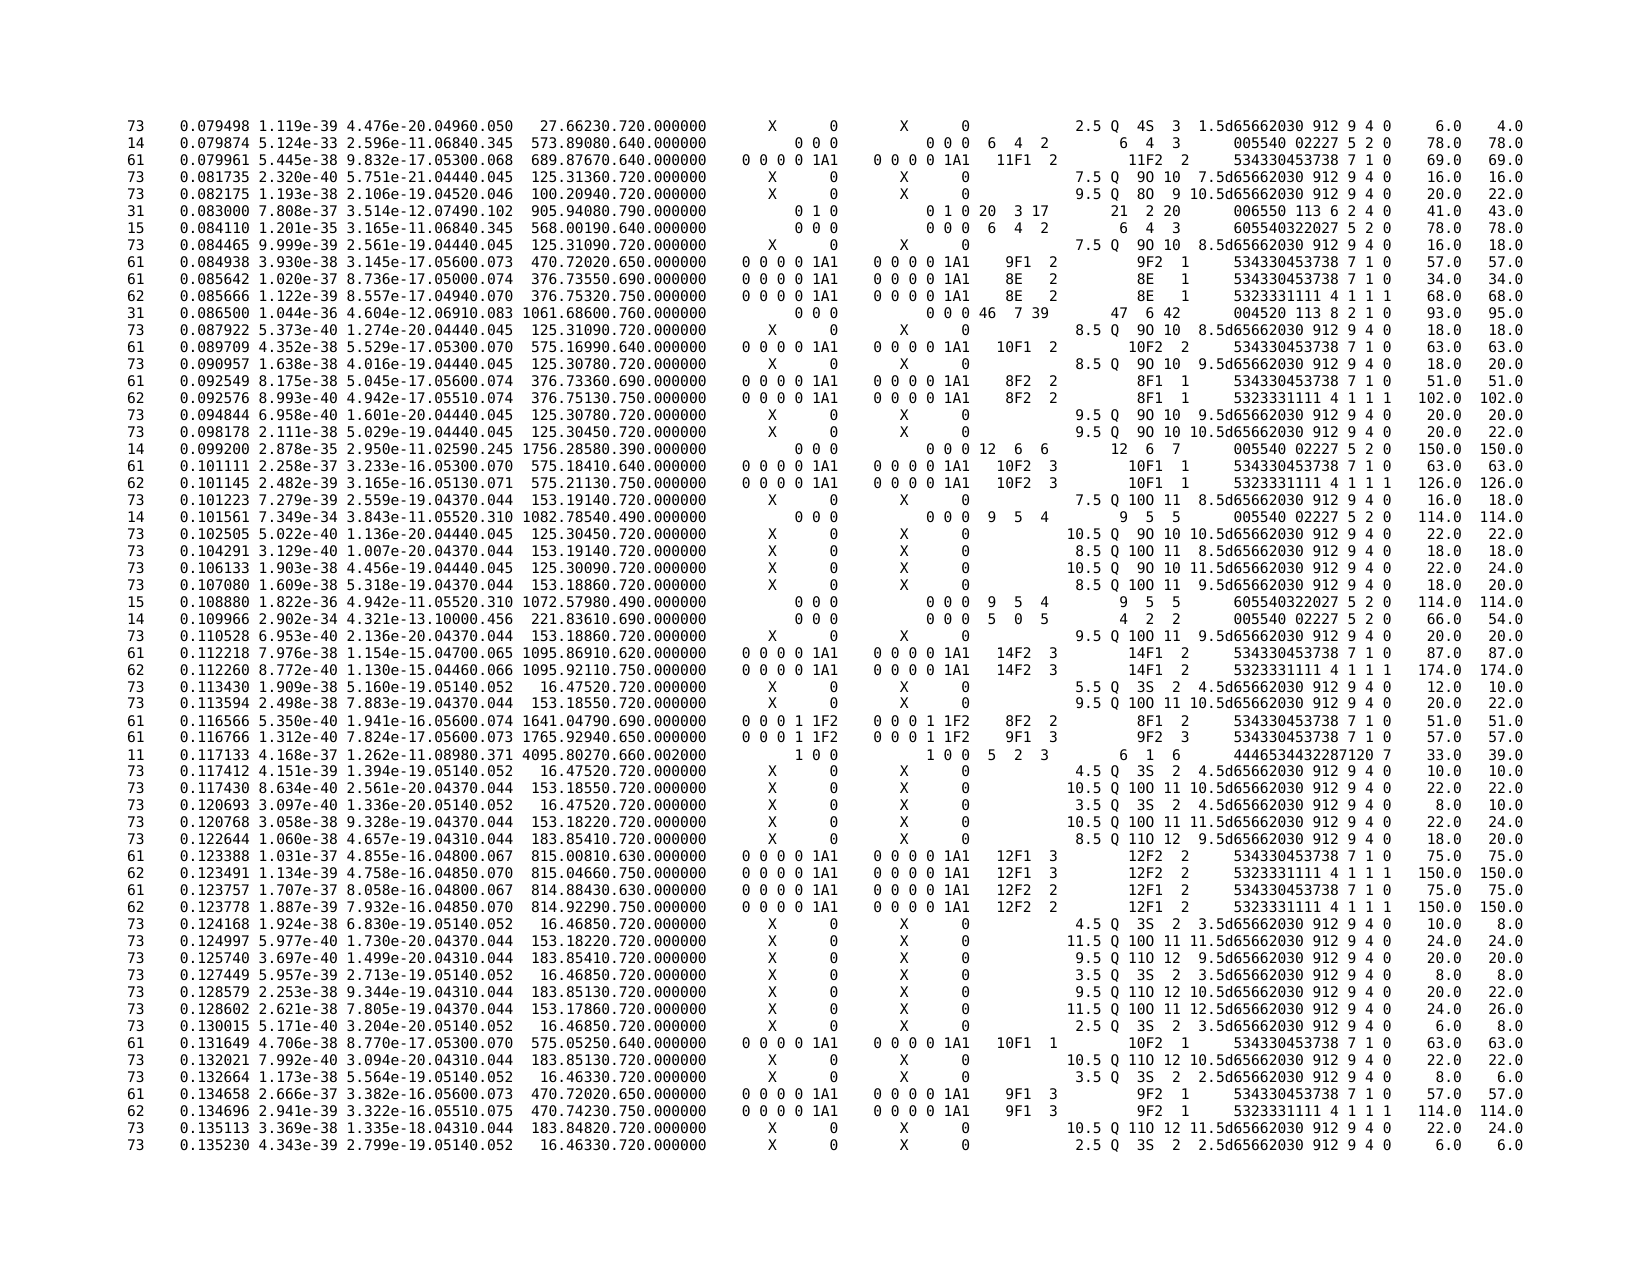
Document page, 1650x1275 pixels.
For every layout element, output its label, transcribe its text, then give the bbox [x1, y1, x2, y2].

text 73 0.101223 7.279e-39 2.559e-19.04370.044 153.19140.720.000000 X 0 X 0 7.5 Q 10O 11 8.5d65662030 912 9 4 0 16.0 18.0 [118, 492, 1532, 509]
text 73 0.122644 1.060e-38 4.657e-19.04310.044 183.85410.720.000000 X 0 X 0 8.5 Q 11O 12 9.5d65662030 912 9 4 0 18.0 20.0 [118, 831, 1532, 848]
text 73 0.135113 3.369e-38 1.335e-18.04310.044 183.84820.720.000000 X 0 X 0 10.5 Q 11O 12 11.5d65662030 912 9 4 0 22.0 24.0 [118, 1120, 1532, 1137]
text 61 0.116566 5.350e-40 1.941e-16.05600.074 1641.04790.690.000000 0 0 0 1 1F2 0 0 0 1 1F2 8F2 2 8F1 2 534330453738 7 1 0 51.0 51.0 [118, 712, 1532, 729]
text 61 0.112218 7.976e-38 1.154e-15.04700.065 1095.86910.620.000000 0 0 0 0 1A1 0 0 0 0 1A1 14F2 3 14F1 2 534330453738 7 1 0 87.0 87.0 [118, 644, 1532, 661]
text 73 0.130015 5.171e-40 3.204e-20.05140.052 16.46850.720.000000 X 0 X 0 2.5 Q 3S 2 3.5d65662030 912 9 4 0 6.0 8.0 [118, 1018, 1532, 1035]
text 73 0.120693 3.097e-40 1.336e-20.05140.052 16.47520.720.000000 X 0 X 0 3.5 Q 3S 2 4.5d65662030 912 9 4 0 8.0 10.0 [118, 797, 1532, 814]
text 73 0.084465 9.999e-39 2.561e-19.04440.045 125.31090.720.000000 X 0 X 0 7.5 Q 9O 10 8.5d65662030 912 9 4 0 16.0 18.0 [118, 237, 1532, 254]
text 73 0.110528 6.953e-40 2.136e-20.04370.044 153.18860.720.000000 X 0 X 0 9.5 Q 10O 11 9.5d65662030 912 9 4 0 20.0 20.0 [118, 627, 1532, 644]
text 73 0.113594 2.498e-38 7.883e-19.04370.044 153.18550.720.000000 X 0 X 0 9.5 Q 10O 11 10.5d65662030 912 9 4 0 20.0 22.0 [118, 695, 1532, 712]
text 73 0.120768 3.058e-38 9.328e-19.04370.044 153.18220.720.000000 X 0 X 0 10.5 Q 10O 11 11.5d65662030 912 9 4 0 22.0 24.0 [118, 814, 1532, 831]
text 73 0.117412 4.151e-39 1.394e-19.05140.052 16.47520.720.000000 X 0 X 0 4.5 Q 3S 2 4.5d65662030 912 9 4 0 10.0 10.0 [118, 763, 1532, 780]
text 73 0.107080 1.609e-38 5.318e-19.04370.044 153.18860.720.000000 X 0 X 0 8.5 Q 10O 11 9.5d65662030 912 9 4 0 18.0 20.0 [118, 577, 1532, 593]
text 73 0.094844 6.958e-40 1.601e-20.04440.045 125.30780.720.000000 X 0 X 0 9.5 Q 9O 10 9.5d65662030 912 9 4 0 20.0 20.0 [118, 407, 1532, 424]
text 73 0.087922 5.373e-40 1.274e-20.04440.045 125.31090.720.000000 X 0 X 0 8.5 Q 9O 10 8.5d65662030 912 9 4 0 18.0 18.0 [118, 322, 1532, 339]
text 62 0.123491 1.134e-39 4.758e-16.04850.070 815.04660.750.000000 0 0 0 0 1A1 0 0 0 0 1A1 12F1 3 12F2 2 5323331111 4 1 1 1 150.0 150.0 [118, 865, 1532, 882]
text 73 0.106133 1.903e-38 4.456e-19.04440.045 125.30090.720.000000 X 0 X 0 10.5 Q 9O 10 11.5d65662030 912 9 4 0 22.0 24.0 [118, 559, 1532, 577]
text 61 0.084938 3.930e-38 3.145e-17.05600.073 470.72020.650.000000 0 0 0 0 1A1 0 0 0 0 1A1 9F1 2 9F2 1 534330453738 7 1 0 57.0 57.0 [118, 254, 1532, 271]
text 73 0.117430 8.634e-40 2.561e-20.04370.044 153.18550.720.000000 X 0 X 0 10.5 Q 10O 11 10.5d65662030 912 9 4 0 22.0 22.0 [118, 780, 1532, 797]
text 73 0.135230 4.343e-39 2.799e-19.05140.052 16.46330.720.000000 X 0 X 0 2.5 Q 3S 2 2.5d65662030 912 9 4 0 6.0 6.0 [118, 1137, 1532, 1154]
text 61 0.131649 4.706e-38 8.770e-17.05300.070 575.05250.640.000000 0 0 0 0 1A1 0 0 0 0 1A1 10F1 1 10F2 1 534330453738 7 1 0 63.0 63.0 [118, 1035, 1532, 1052]
text 73 0.082175 1.193e-38 2.106e-19.04520.046 100.20940.720.000000 X 0 X 0 9.5 Q 8O 9 10.5d65662030 912 9 4 0 20.0 22.0 [118, 186, 1532, 203]
text 73 0.124997 5.977e-40 1.730e-20.04370.044 153.18220.720.000000 X 0 X 0 11.5 Q 10O 11 11.5d65662030 912 9 4 0 24.0 24.0 [118, 933, 1532, 950]
text 61 0.134658 2.666e-37 3.382e-16.05600.073 470.72020.650.000000 0 0 0 0 1A1 0 0 0 0 1A1 9F1 3 9F2 1 534330453738 7 1 0 57.0 57.0 [118, 1086, 1532, 1103]
text 73 0.079498 1.119e-39 4.476e-20.04960.050 27.66230.720.000000 X 0 X 0 2.5 Q 4S 3 1.5d65662030 912 9 4 0 6.0 4.0 [118, 118, 1532, 135]
text 61 0.085642 1.020e-37 8.736e-17.05000.074 376.73550.690.000000 0 0 0 0 1A1 0 0 0 0 1A1 8E 2 8E 1 534330453738 7 1 0 34.0 34.0 [118, 271, 1532, 288]
text 73 0.132664 1.173e-38 5.564e-19.05140.052 16.46330.720.000000 X 0 X 0 3.5 Q 3S 2 2.5d65662030 912 9 4 0 8.0 6.0 [118, 1069, 1532, 1086]
text 62 0.092576 8.993e-40 4.942e-17.05510.074 376.75130.750.000000 0 0 0 0 1A1 0 0 0 0 1A1 8F2 2 8F1 1 5323331111 4 1 1 1 102.0 102.0 [118, 390, 1532, 407]
text 14 0.079874 5.124e-33 2.596e-11.06840.345 573.89080.640.000000 0 0 0 0 0 0 6 4 2 6 4 3 005540 02227 5 2 0 78.0 78.0 [118, 135, 1532, 152]
text 61 0.089709 4.352e-38 5.529e-17.05300.070 575.16990.640.000000 0 0 0 0 1A1 0 0 0 0 1A1 10F1 2 10F2 2 534330453738 7 1 0 63.0 63.0 [118, 339, 1532, 356]
text 15 0.084110 1.201e-35 3.165e-11.06840.345 568.00190.640.000000 0 0 0 0 0 0 6 4 2 6 4 3 605540322027 5 2 0 78.0 78.0 [118, 220, 1532, 237]
text 73 0.127449 5.957e-39 2.713e-19.05140.052 16.46850.720.000000 X 0 X 0 3.5 Q 3S 2 3.5d65662030 912 9 4 0 8.0 8.0 [118, 967, 1532, 984]
text 31 0.086500 1.044e-36 4.604e-12.06910.083 1061.68600.760.000000 0 0 0 0 0 0 46 7 39 47 6 42 004520 113 8 2 1 0 93.0 95.0 [118, 305, 1532, 322]
text 61 0.101111 2.258e-37 3.233e-16.05300.070 575.18410.640.000000 0 0 0 0 1A1 0 0 0 0 1A1 10F2 3 10F1 1 534330453738 7 1 0 63.0 63.0 [118, 458, 1532, 475]
text 62 0.085666 1.122e-39 8.557e-17.04940.070 376.75320.750.000000 0 0 0 0 1A1 0 0 0 0 1A1 8E 2 8E 1 5323331111 4 1 1 1 68.0 68.0 [118, 288, 1532, 305]
text 61 0.079961 5.445e-38 9.832e-17.05300.068 689.87670.640.000000 0 0 0 0 1A1 0 0 0 0 1A1 11F1 2 11F2 2 534330453738 7 1 0 69.0 69.0 [118, 152, 1532, 169]
text 62 0.101145 2.482e-39 3.165e-16.05130.071 575.21130.750.000000 0 0 0 0 1A1 0 0 0 0 1A1 10F2 3 10F1 1 5323331111 4 1 1 1 126.0 126.0 [118, 475, 1532, 492]
text 73 0.132021 7.992e-40 3.094e-20.04310.044 183.85130.720.000000 X 0 X 0 10.5 Q 11O 12 10.5d65662030 912 9 4 0 22.0 22.0 [118, 1052, 1532, 1069]
text 73 0.104291 3.129e-40 1.007e-20.04370.044 153.19140.720.000000 X 0 X 0 8.5 Q 10O 11 8.5d65662030 912 9 4 0 18.0 18.0 [118, 543, 1532, 559]
text 61 0.092549 8.175e-38 5.045e-17.05600.074 376.73360.690.000000 0 0 0 0 1A1 0 0 0 0 1A1 8F2 2 8F1 1 534330453738 7 1 0 51.0 51.0 [118, 373, 1532, 390]
text 62 0.134696 2.941e-39 3.322e-16.05510.075 470.74230.750.000000 0 0 0 0 1A1 0 0 0 0 1A1 9F1 3 9F2 1 5323331111 4 1 1 1 114.0 114.0 [118, 1103, 1532, 1120]
text 15 0.108880 1.822e-36 4.942e-11.05520.310 1072.57980.490.000000 0 0 0 0 0 0 9 5 4 9 5 5 605540322027 5 2 0 114.0 114.0 [118, 593, 1532, 611]
text 31 0.083000 7.808e-37 3.514e-12.07490.102 905.94080.790.000000 0 1 0 0 1 0 20 3 17 21 2 20 006550 113 6 2 4 0 41.0 43.0 [118, 203, 1532, 220]
text 62 0.123778 1.887e-39 7.932e-16.04850.070 814.92290.750.000000 0 0 0 0 1A1 0 0 0 0 1A1 12F2 2 12F1 2 5323331111 4 1 1 1 150.0 150.0 [118, 899, 1532, 916]
text 73 0.090957 1.638e-38 4.016e-19.04440.045 125.30780.720.000000 X 0 X 0 8.5 Q 9O 10 9.5d65662030 912 9 4 0 18.0 20.0 [118, 356, 1532, 373]
text 14 0.109966 2.902e-34 4.321e-13.10000.456 221.83610.690.000000 0 0 0 0 0 0 5 0 5 4 2 2 005540 02227 5 2 0 66.0 54.0 [118, 611, 1532, 627]
text 14 0.101561 7.349e-34 3.843e-11.05520.310 1082.78540.490.000000 0 0 0 0 0 0 9 5 4 9 5 5 005540 02227 5 2 0 114.0 114.0 [118, 509, 1532, 526]
text 61 0.123388 1.031e-37 4.855e-16.04800.067 815.00810.630.000000 0 0 0 0 1A1 0 0 0 0 1A1 12F1 3 12F2 2 534330453738 7 1 0 75.0 75.0 [118, 848, 1532, 865]
text 73 0.128579 2.253e-38 9.344e-19.04310.044 183.85130.720.000000 X 0 X 0 9.5 Q 11O 12 10.5d65662030 912 9 4 0 20.0 22.0 [118, 984, 1532, 1001]
text 61 0.123757 1.707e-37 8.058e-16.04800.067 814.88430.630.000000 0 0 0 0 1A1 0 0 0 0 1A1 12F2 2 12F1 2 534330453738 7 1 0 75.0 75.0 [118, 882, 1532, 899]
text 61 0.116766 1.312e-40 7.824e-17.05600.073 1765.92940.650.000000 0 0 0 1 1F2 0 0 0 1 1F2 9F1 3 9F2 3 534330453738 7 1 0 57.0 57.0 [118, 729, 1532, 746]
text 73 0.128602 2.621e-38 7.805e-19.04370.044 153.17860.720.000000 X 0 X 0 11.5 Q 10O 11 12.5d65662030 912 9 4 0 24.0 26.0 [118, 1001, 1532, 1018]
text 73 0.113430 1.909e-38 5.160e-19.05140.052 16.47520.720.000000 X 0 X 0 5.5 Q 3S 2 4.5d65662030 912 9 4 0 12.0 10.0 [118, 678, 1532, 695]
text 14 0.099200 2.878e-35 2.950e-11.02590.245 1756.28580.390.000000 0 0 0 0 0 0 12 6 6 12 6 7 005540 02227 5 2 0 150.0 150.0 [118, 441, 1532, 458]
text 73 0.124168 1.924e-38 6.830e-19.05140.052 16.46850.720.000000 X 0 X 0 4.5 Q 3S 2 3.5d65662030 912 9 4 0 10.0 8.0 [118, 916, 1532, 933]
text 11 0.117133 4.168e-37 1.262e-11.08980.371 4095.80270.660.002000 1 0 0 1 0 0 5 2 3 6 1 6 4446534432287120 7 33.0 39.0 [118, 746, 1532, 763]
text 73 0.102505 5.022e-40 1.136e-20.04440.045 125.30450.720.000000 X 0 X 0 10.5 Q 9O 10 10.5d65662030 912 9 4 0 22.0 22.0 [118, 526, 1532, 543]
text 73 0.098178 2.111e-38 5.029e-19.04440.045 125.30450.720.000000 X 0 X 0 9.5 Q 9O 10 10.5d65662030 912 9 4 0 20.0 22.0 [118, 424, 1532, 441]
text 73 0.125740 3.697e-40 1.499e-20.04310.044 183.85410.720.000000 X 0 X 0 9.5 Q 11O 12 9.5d65662030 912 9 4 0 20.0 20.0 [118, 950, 1532, 967]
text 62 0.112260 8.772e-40 1.130e-15.04460.066 1095.92110.750.000000 0 0 0 0 1A1 0 0 0 0 1A1 14F2 3 14F1 2 5323331111 4 1 1 1 174.0 174.0 [118, 661, 1532, 678]
text 73 0.081735 2.320e-40 5.751e-21.04440.045 125.31360.720.000000 X 0 X 0 7.5 Q 9O 10 7.5d65662030 912 9 4 0 16.0 16.0 [118, 169, 1532, 186]
